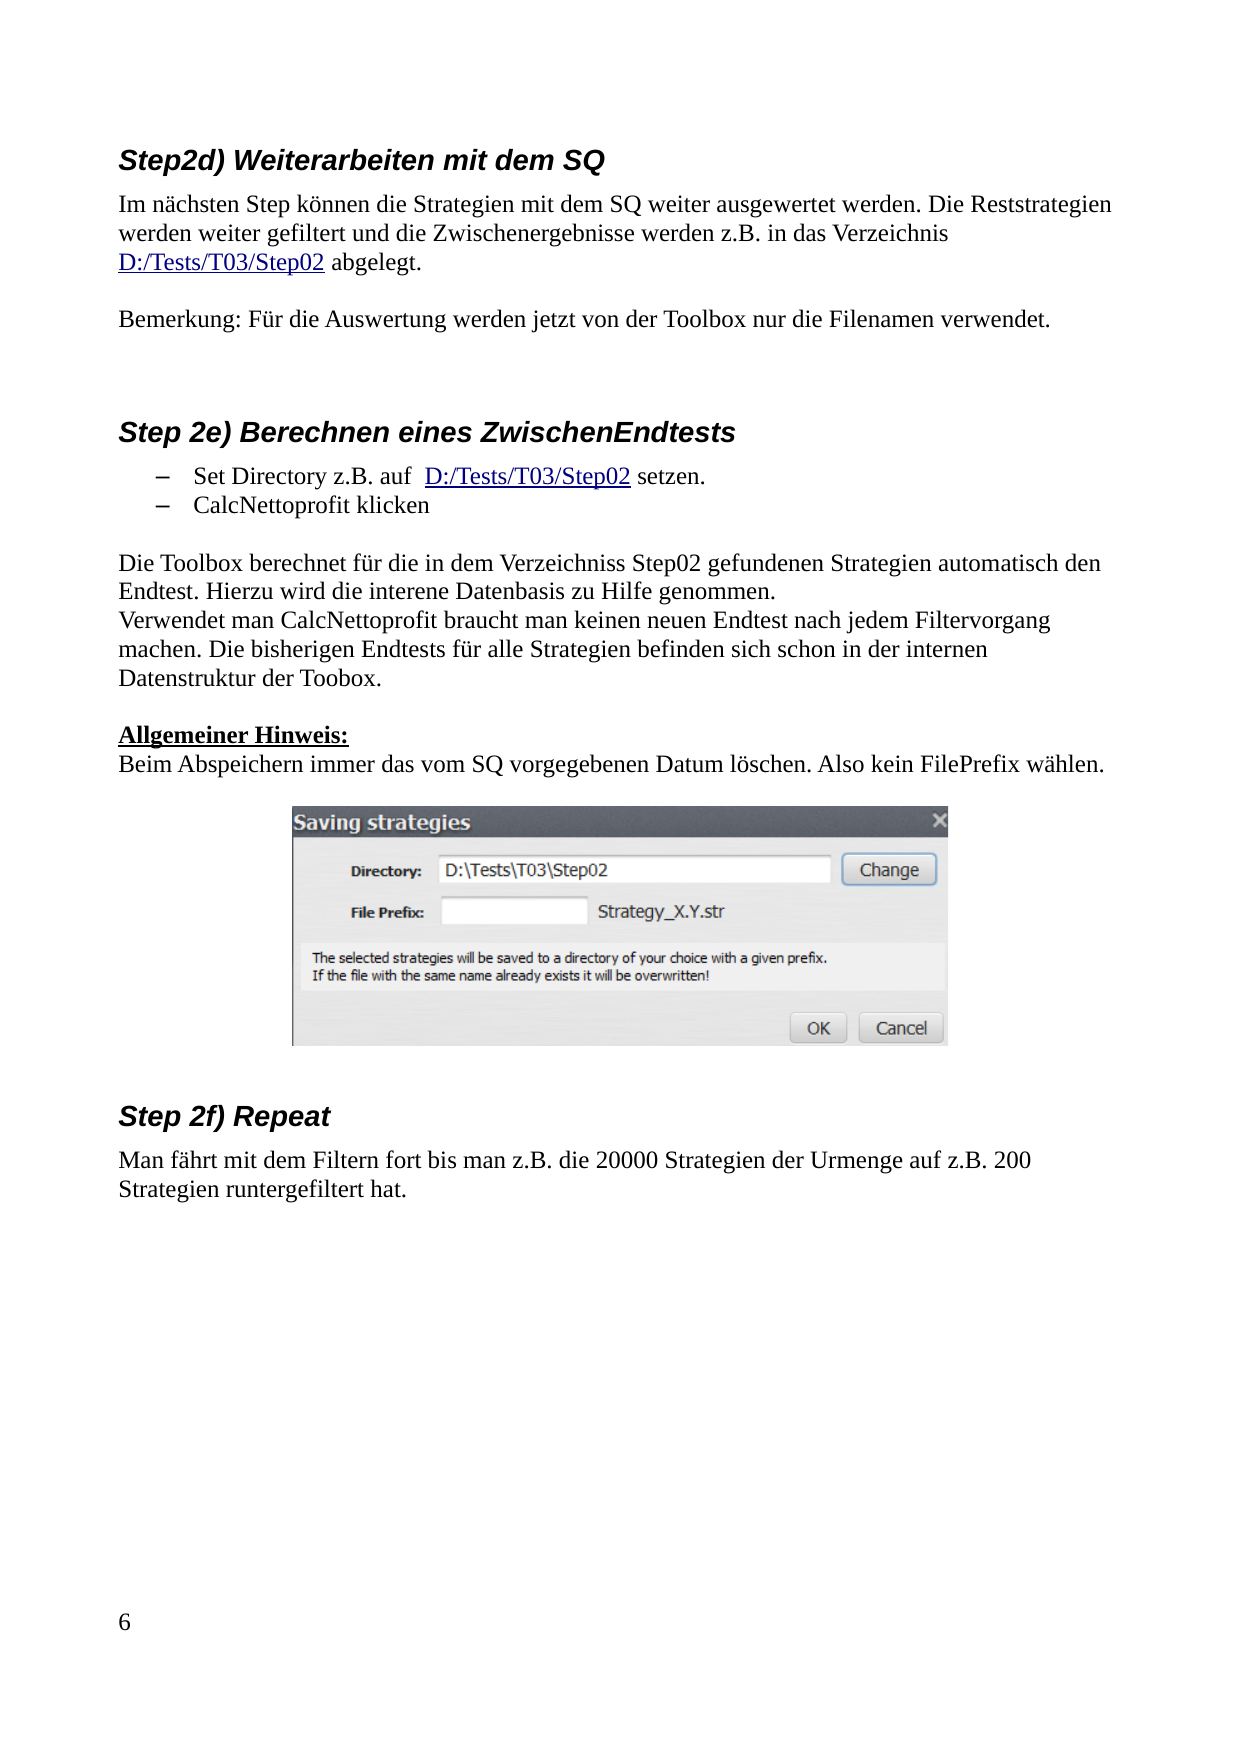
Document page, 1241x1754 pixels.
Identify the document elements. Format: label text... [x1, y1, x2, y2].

subtitle Step 2e) Berechnen eines ZwischenEndtests [118, 415, 1122, 449]
text Beim Abspeichern immer das vom SQ vorgegebenen Datum löschen. Also kein FilePrefix wählen. [118, 749, 1122, 778]
text Allgemeiner Hinweis: [118, 720, 1122, 749]
text Im nächsten Step können die Strategien mit dem SQ weiter ausgewertet werden. Die Reststrategien werden weiter gefiltert und die Zwischenergebnisse werden z.B. in das Verzeichnis D:/Tests/T03/Step02 abgelegt. [118, 189, 1122, 275]
text Man fährt mit dem Filtern fort bis man z.B. die 20000 Strategien der Urmenge auf z.B. 200 Strategien runtergefiltert hat. [118, 1145, 1122, 1202]
text Die Toolbox berechnet für die in dem Verzeichniss Step02 gefundenen Strategien automatisch den Endtest. Hierzu wird die interene Datenbasis zu Hilfe genommen. [118, 548, 1122, 605]
picture [292, 806, 949, 1046]
list CalcNettoprofit klicken [156, 490, 1122, 519]
text Verwendet man CalcNettoprofit braucht man keinen neuen Endtest nach jedem Filtervorgang machen. Die bisherigen Endtests für alle Strategien befinden sich schon in der internen Datenstruktur der Toobox. [118, 605, 1122, 691]
subtitle Step2d) Weiterarbeiten mit dem SQ [118, 143, 1122, 177]
text Bemerkung: Für die Auswertung werden jetzt von der Toolbox nur die Filenamen verwendet. [118, 304, 1122, 333]
list Set Directory z.B. auf D:/Tests/T03/Step02 setzen. [156, 461, 1122, 490]
subtitle Step 2f) Repeat [118, 1099, 1122, 1132]
